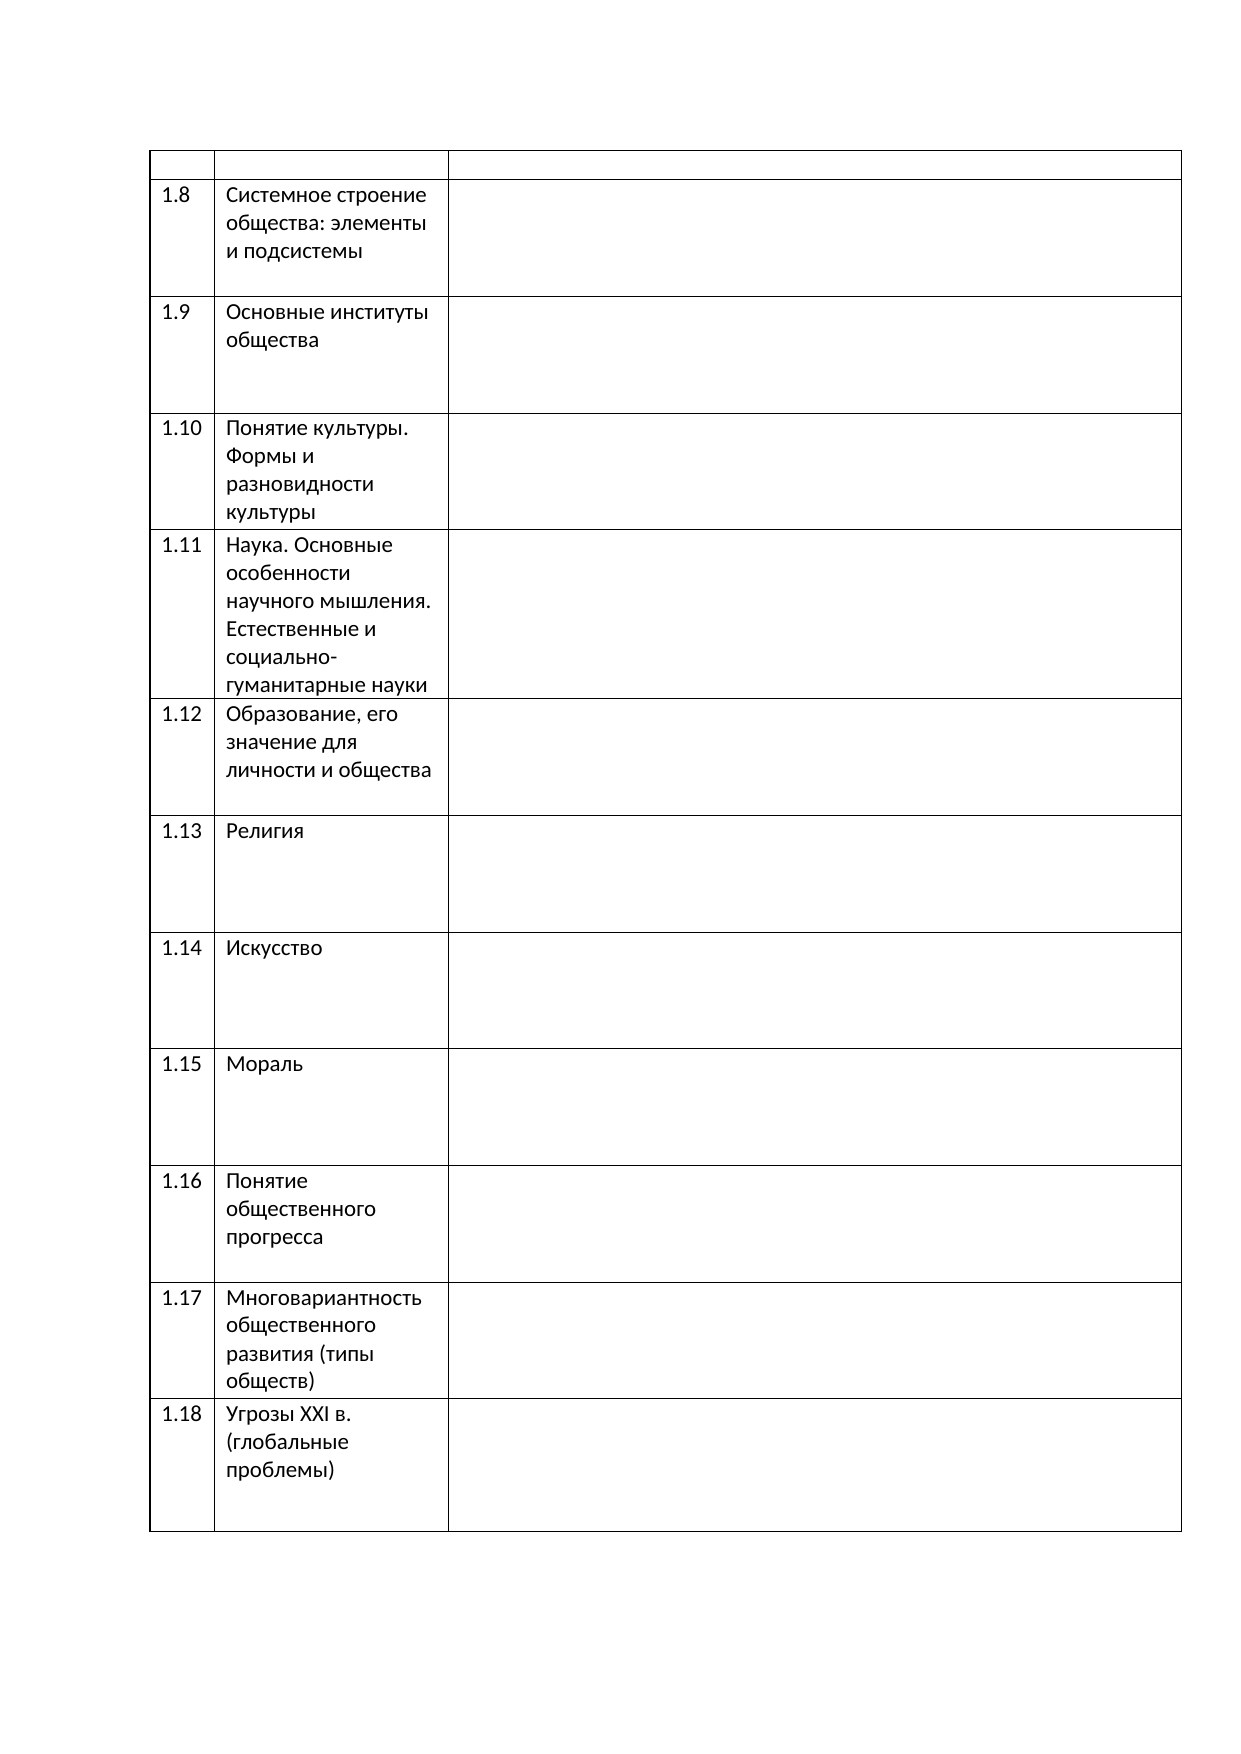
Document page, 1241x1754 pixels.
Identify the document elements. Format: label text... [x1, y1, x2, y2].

table_cell 1.18 [151, 1399, 214, 1531]
table_cell 1.14 [151, 933, 214, 1048]
table_cell 1.11 [151, 530, 214, 698]
table_cell Искусство [215, 933, 448, 1048]
table_cell [449, 1166, 1181, 1282]
table_cell [449, 1283, 1181, 1398]
table_cell 1.17 [151, 1283, 214, 1398]
table_cell Наука. Основные особенности научного мышления. Естественные и социально-гуманитарные науки [215, 530, 448, 698]
table_cell 1.9 [151, 297, 214, 412]
table_cell [151, 151, 214, 179]
table_cell Основные институты общества [215, 297, 448, 412]
table_cell Угрозы XXI в. (глобальные проблемы) [215, 1399, 448, 1531]
table_cell [449, 816, 1181, 932]
table_cell 1.13 [151, 816, 214, 932]
table_cell Образование, его значение для личности и общества [215, 699, 448, 815]
table_cell Понятие культуры. Формы и разновидности культуры [215, 414, 448, 529]
table_cell 1.12 [151, 699, 214, 815]
table_cell Мораль [215, 1049, 448, 1165]
table_cell [449, 933, 1181, 1048]
table_cell [449, 414, 1181, 529]
table_cell Понятие общественного прогресса [215, 1166, 448, 1282]
table_cell [449, 151, 1181, 179]
table_cell [449, 1049, 1181, 1165]
table_cell 1.15 [151, 1049, 214, 1165]
table_cell [215, 151, 448, 179]
table_cell Религия [215, 816, 448, 932]
table_cell [449, 530, 1181, 698]
table_cell [449, 180, 1181, 296]
table_cell [449, 1399, 1181, 1531]
table_cell 1.10 [151, 414, 214, 529]
table_cell Многовариантность общественного развития (типы обществ) [215, 1283, 448, 1398]
table_cell 1.8 [151, 180, 214, 296]
table_cell [449, 699, 1181, 815]
table_cell Системное строение общества: элементы и подсистемы [215, 180, 448, 296]
table_cell 1.16 [151, 1166, 214, 1282]
table_cell [449, 297, 1181, 412]
